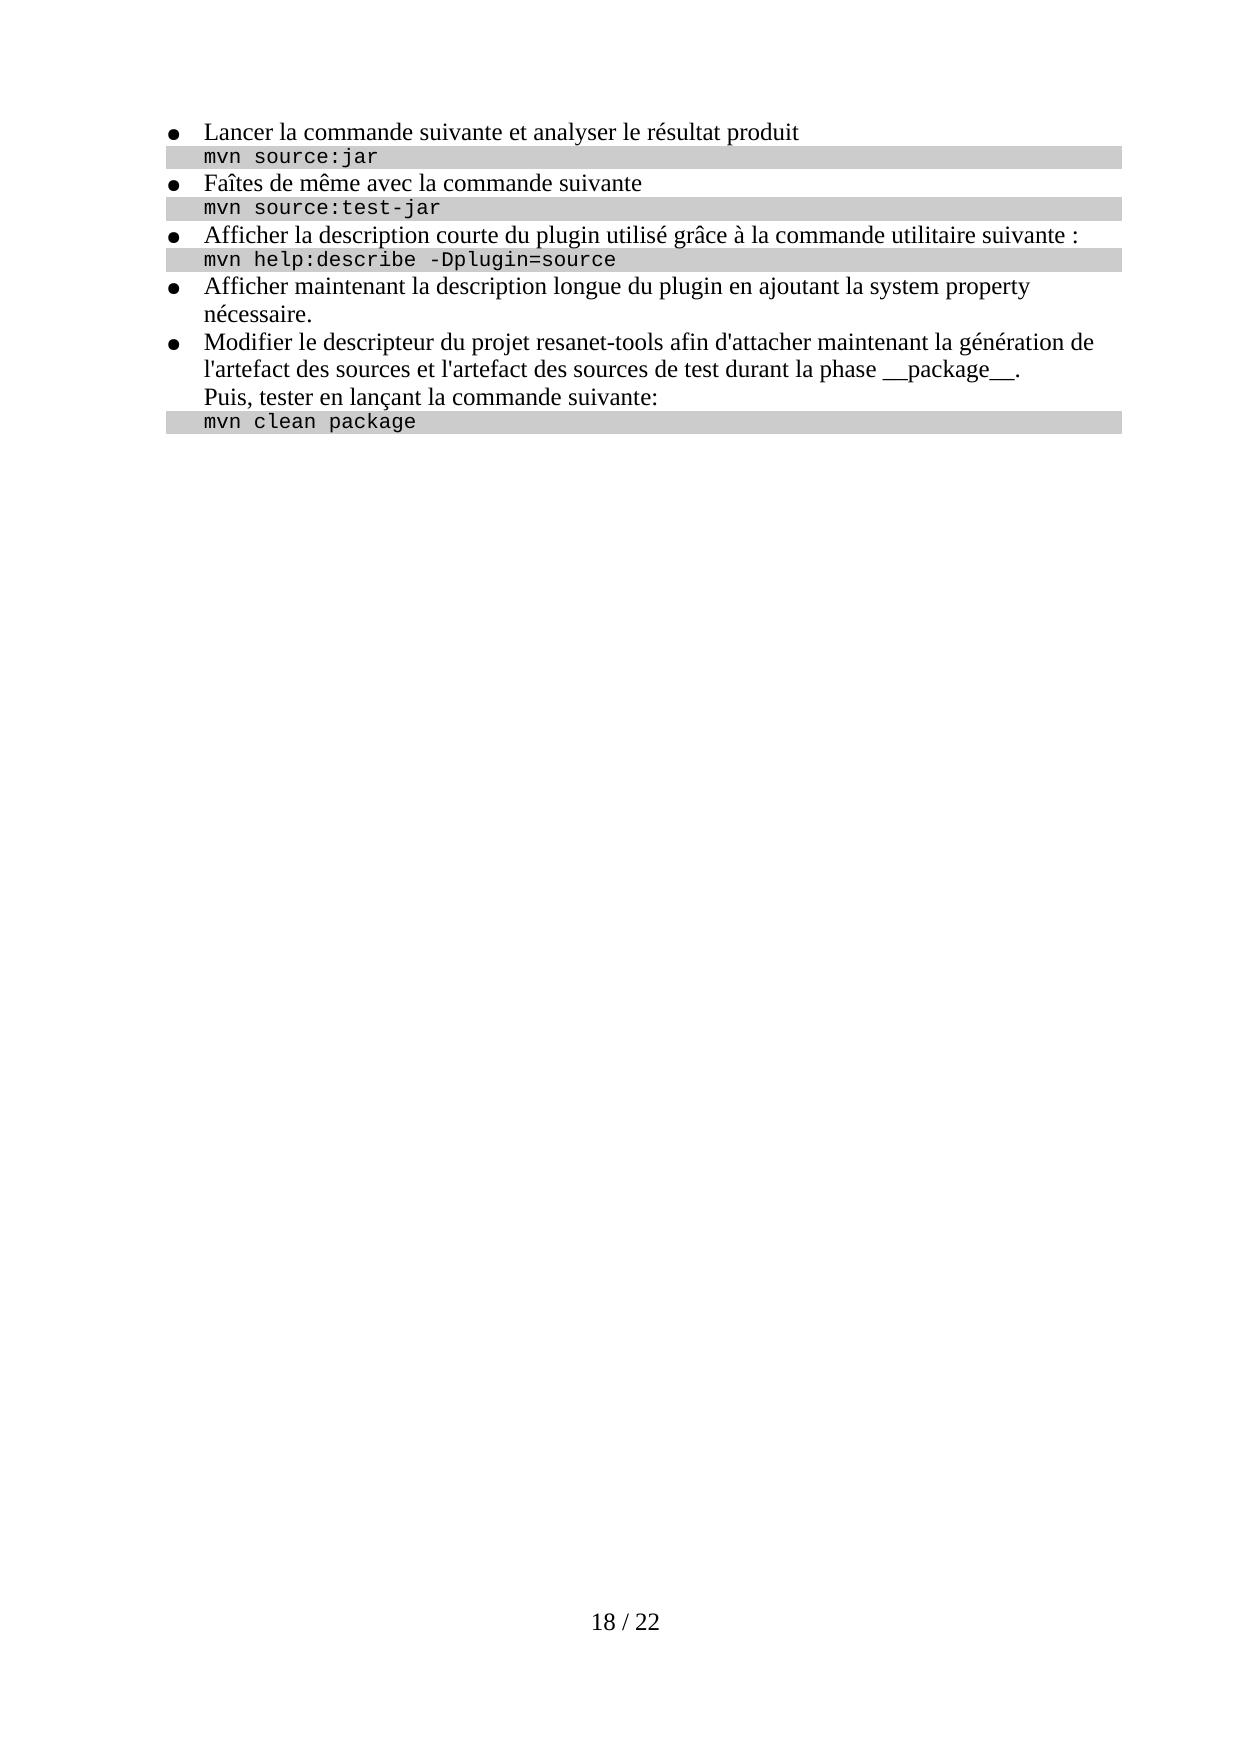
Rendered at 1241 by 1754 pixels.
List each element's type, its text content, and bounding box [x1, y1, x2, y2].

list Afficher maintenant la description longue du plugin en ajoutant la system property nécessaire. [166, 272, 1122, 328]
list mvn clean package [166, 411, 1122, 434]
list Afficher la description courte du plugin utilisé grâce à la commande utilitaire suivante : [166, 221, 1122, 248]
list mvn help:describe -Dplugin=source [166, 248, 1122, 272]
list Faîtes de même avec la commande suivante [166, 169, 1122, 197]
list Modifier le descripteur du projet resanet-tools afin d'attacher maintenant la génération de l'artefact des sources et l'artefact des sources de test durant la phase __package__. Puis, tester en lançant la commande suivante: [166, 328, 1122, 411]
list mvn source:jar [166, 146, 1122, 169]
list mvn source:test-jar [166, 197, 1122, 221]
list Lancer la commande suivante et analyser le résultat produit [166, 118, 1122, 146]
